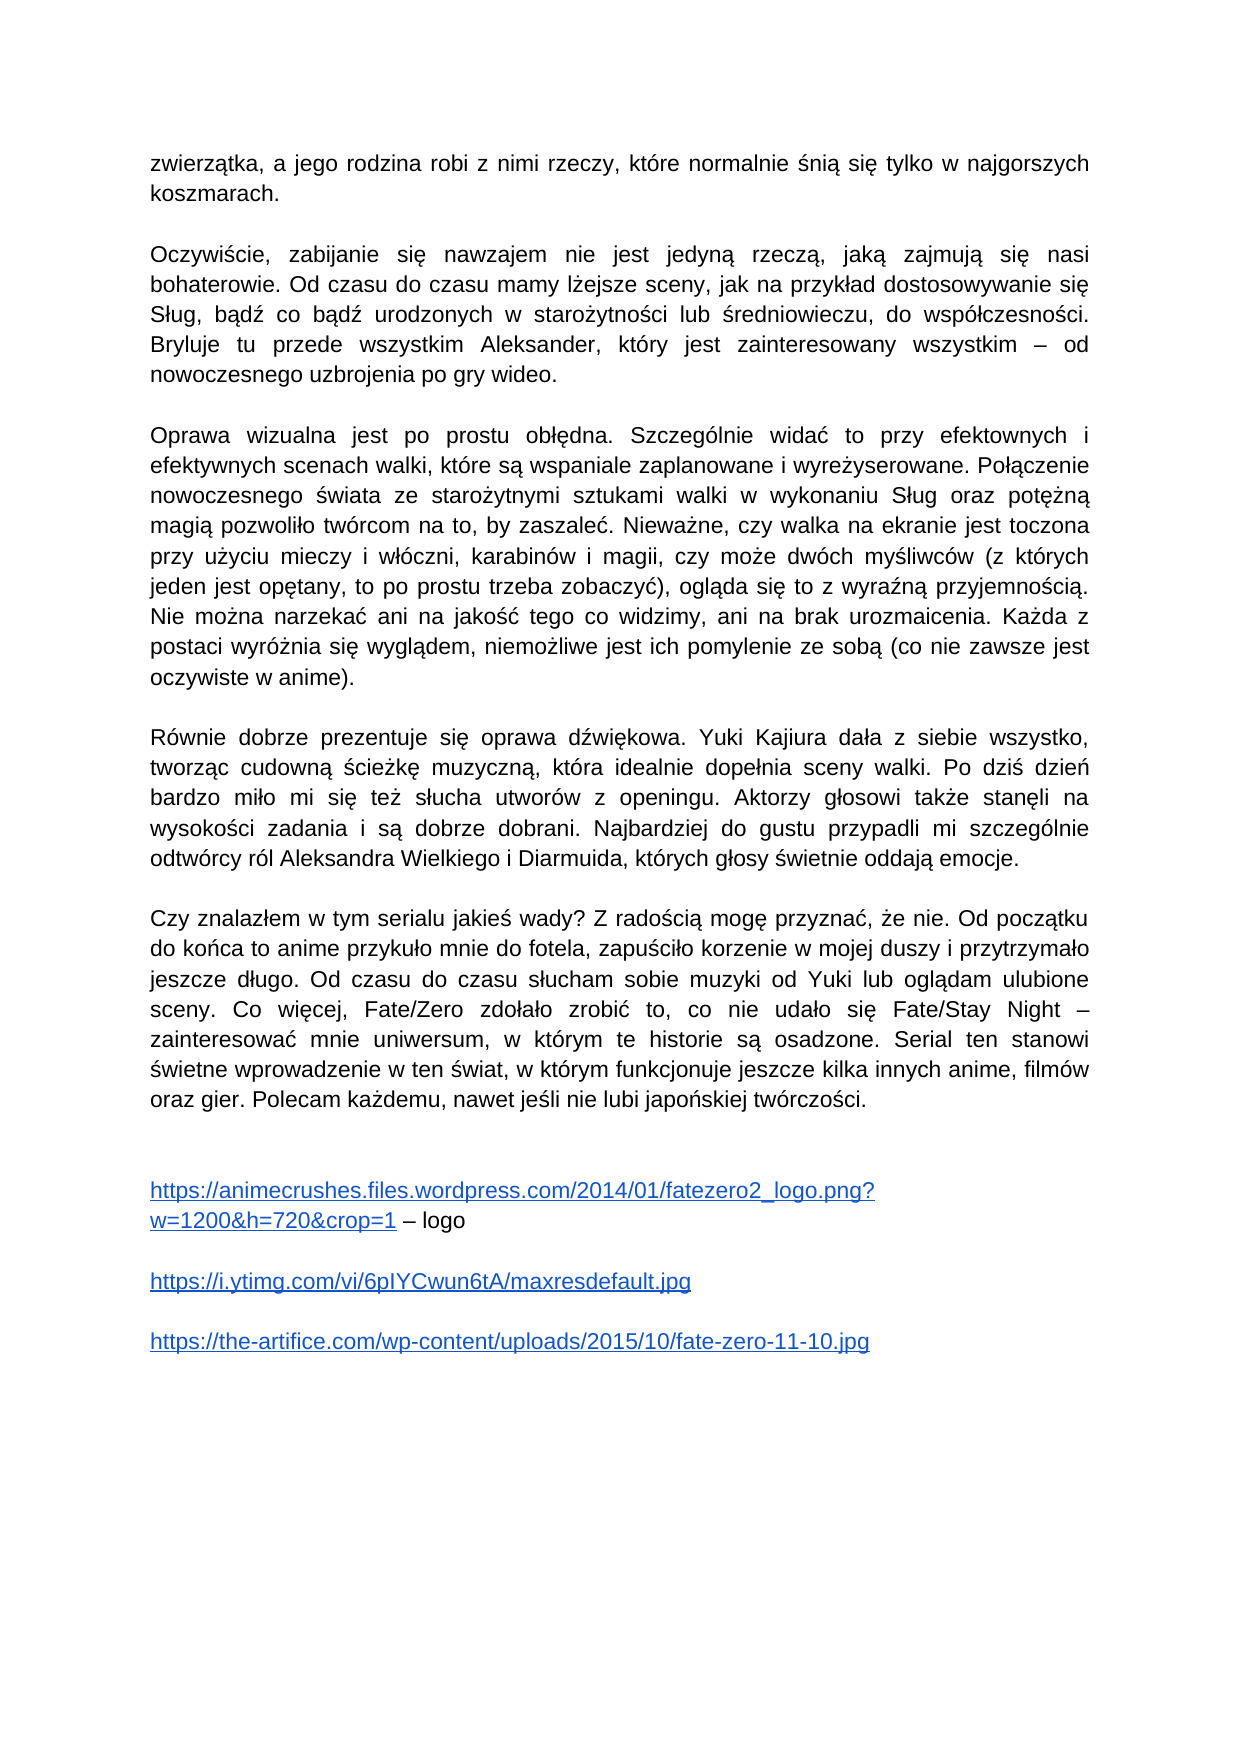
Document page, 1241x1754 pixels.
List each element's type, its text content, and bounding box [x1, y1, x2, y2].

text zwierzątka, a jego rodzina robi z nimi rzeczy, które normalnie śnią się tylko w najgorszych koszmarach. [150, 150, 1090, 207]
text https://animecrushes.files.wordpress.com/2014/01/fatezero2_logo.png?w=1200&h=720&crop=1 – logo [150, 1177, 1090, 1234]
text Równie dobrze prezentuje się oprawa dźwiękowa. Yuki Kajiura dała z siebie wszystko, tworząc cudowną ścieżkę muzyczną, która idealnie dopełnia sceny walki. Po dziś dzień bardzo miło mi się też słucha utworów z openingu. Aktorzy głosowi także stanęli na wysokości zadania i są dobrze dobrani. Najbardziej do gustu przypadli mi szczególnie odtwórcy ról Aleksandra Wielkiego i Diarmuida, których głosy świetnie oddają emocje. [150, 724, 1090, 871]
text Czy znalazłem w tym serialu jakieś wady? Z radością mogę przyznać, że nie. Od początku do końca to anime przykuło mnie do fotela, zapuściło korzenie w mojej duszy i przytrzymało jeszcze długo. Od czasu do czasu słucham sobie muzyki od Yuki lub oglądam ulubione sceny. Co więcej, Fate/Zero zdołało zrobić to, co nie udało się Fate/Stay Night – zainteresować mnie uniwersum, w którym te historie są osadzone. Serial ten stanowi świetne wprowadzenie w ten świat, w którym funkcjonuje jeszcze kilka innych anime, filmów oraz gier. Polecam każdemu, nawet jeśli nie lubi japońskiej twórczości. [150, 905, 1090, 1113]
text https://i.ytimg.com/vi/6pIYCwun6tA/maxresdefault.jpg [150, 1268, 1090, 1294]
text Oprawa wizualna jest po prostu obłędna. Szczególnie widać to przy efektownych i efektywnych scenach walki, które są wspaniale zaplanowane i wyreżyserowane. Połączenie nowoczesnego świata ze starożytnymi sztukami walki w wykonaniu Sług oraz potężną magią pozwoliło twórcom na to, by zaszaleć. Nieważne, czy walka na ekranie jest toczona przy użyciu mieczy i włóczni, karabinów i magii, czy może dwóch myśliwców (z których jeden jest opętany, to po prostu trzeba zobaczyć), ogląda się to z wyraźną przyjemnością. Nie można narzekać ani na jakość tego co widzimy, ani na brak urozmaicenia. Każda z postaci wyróżnia się wyglądem, niemożliwe jest ich pomylenie ze sobą (co nie zawsze jest oczywiste w anime). [150, 422, 1090, 690]
text Oczywiście, zabijanie się nawzajem nie jest jedyną rzeczą, jaką zajmują się nasi bohaterowie. Od czasu do czasu mamy lżejsze sceny, jak na przykład dostosowywanie się Sług, bądź co bądź urodzonych w starożytności lub średniowieczu, do współczesności. Bryluje tu przede wszystkim Aleksander, który jest zainteresowany wszystkim – od nowoczesnego uzbrojenia po gry wideo. [150, 241, 1090, 388]
text https://the-artifice.com/wp-content/uploads/2015/10/fate-zero-11-10.jpg [150, 1328, 1090, 1354]
